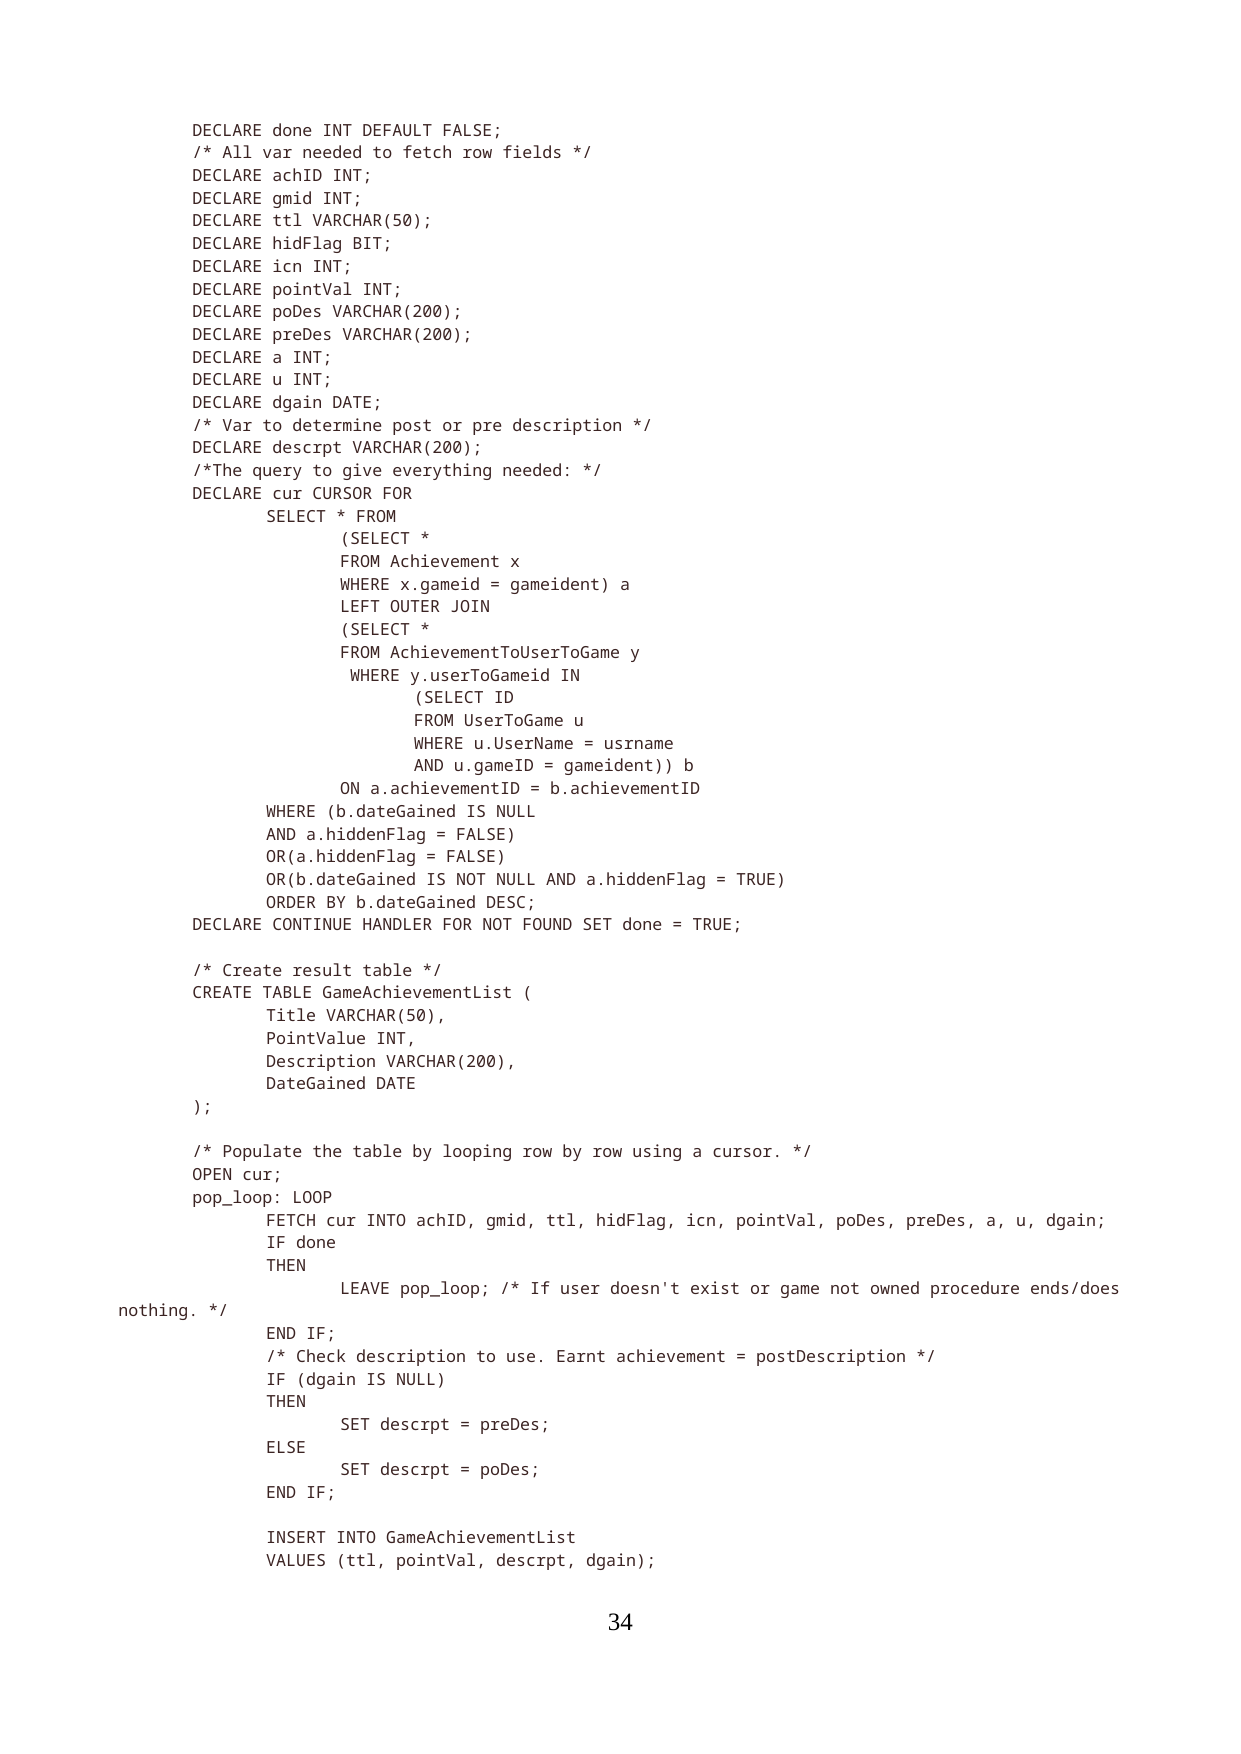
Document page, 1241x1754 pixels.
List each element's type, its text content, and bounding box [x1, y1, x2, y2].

text DECLARE dgain DATE; [118, 391, 1122, 413]
text ORDER BY b.dateGained DESC; [118, 890, 1122, 913]
text /* Populate the table by looping row by row using a cursor. */ [118, 1140, 1122, 1163]
text DECLARE hidFlag BIT; [118, 232, 1122, 254]
text OR(a.hiddenFlag = FALSE) [118, 845, 1122, 867]
text DECLARE CONTINUE HANDLER FOR NOT FOUND SET done = TRUE; [118, 913, 1122, 936]
text /* Var to determine post or pre description */ [118, 413, 1122, 436]
text (SELECT ID [118, 686, 1122, 708]
text FROM Achievement x [118, 549, 1122, 572]
text IF done [118, 1231, 1122, 1253]
text VALUES (ttl, pointVal, descrpt, dgain); [118, 1549, 1122, 1571]
text ELSE [118, 1435, 1122, 1458]
text /* All var needed to fetch row fields */ [118, 141, 1122, 163]
text Description VARCHAR(200), [118, 1049, 1122, 1072]
text DECLARE descrpt VARCHAR(200); [118, 436, 1122, 459]
text FROM UserToGame u [118, 708, 1122, 731]
text pop_loop: LOOP [118, 1185, 1122, 1208]
text END IF; [118, 1481, 1122, 1503]
text FETCH cur INTO achID, gmid, ttl, hidFlag, icn, pointVal, poDes, preDes, a, u, dgain; [118, 1208, 1122, 1231]
text DECLARE u INT; [118, 368, 1122, 391]
text /* Create result table */ [118, 958, 1122, 981]
text IF (dgain IS NULL) [118, 1367, 1122, 1390]
text CREATE TABLE GameAchievementList ( [118, 981, 1122, 1004]
text /* Check description to use. Earnt achievement = postDescription */ [118, 1344, 1122, 1367]
text DECLARE done INT DEFAULT FALSE; [118, 118, 1122, 141]
text DECLARE preDes VARCHAR(200); [118, 322, 1122, 345]
text DECLARE cur CURSOR FOR [118, 481, 1122, 504]
text WHERE y.userToGameid IN [118, 663, 1122, 686]
text SET descrpt = preDes; [118, 1412, 1122, 1435]
text WHERE x.gameid = gameident) a [118, 572, 1122, 595]
text DECLARE ttl VARCHAR(50); [118, 209, 1122, 232]
text AND u.gameID = gameident)) b [118, 754, 1122, 777]
text FROM AchievementToUserToGame y [118, 640, 1122, 663]
text /*The query to give everything needed: */ [118, 459, 1122, 481]
text (SELECT * [118, 618, 1122, 640]
text DECLARE icn INT; [118, 254, 1122, 277]
text AND a.hiddenFlag = FALSE) [118, 822, 1122, 845]
text DateGained DATE [118, 1072, 1122, 1094]
text INSERT INTO GameAchievementList [118, 1526, 1122, 1549]
text WHERE (b.dateGained IS NULL [118, 799, 1122, 822]
text ON a.achievementID = b.achievementID [118, 777, 1122, 799]
text OR(b.dateGained IS NOT NULL AND a.hiddenFlag = TRUE) [118, 867, 1122, 890]
text OPEN cur; [118, 1163, 1122, 1185]
text SET descrpt = poDes; [118, 1458, 1122, 1481]
text DECLARE achID INT; [118, 163, 1122, 186]
text (SELECT * [118, 527, 1122, 549]
text Title VARCHAR(50), [118, 1004, 1122, 1026]
text LEAVE pop_loop; /* If user doesn't exist or game not owned procedure ends/does nothing. */ [118, 1276, 1122, 1322]
text WHERE u.UserName = usrname [118, 731, 1122, 754]
text LEFT OUTER JOIN [118, 595, 1122, 618]
text END IF; [118, 1322, 1122, 1344]
text DECLARE a INT; [118, 345, 1122, 368]
text DECLARE gmid INT; [118, 186, 1122, 209]
text THEN [118, 1253, 1122, 1276]
text ); [118, 1094, 1122, 1117]
text THEN [118, 1390, 1122, 1412]
text SELECT * FROM [118, 504, 1122, 527]
text DECLARE pointVal INT; [118, 277, 1122, 300]
text DECLARE poDes VARCHAR(200); [118, 300, 1122, 322]
text PointValue INT, [118, 1026, 1122, 1049]
